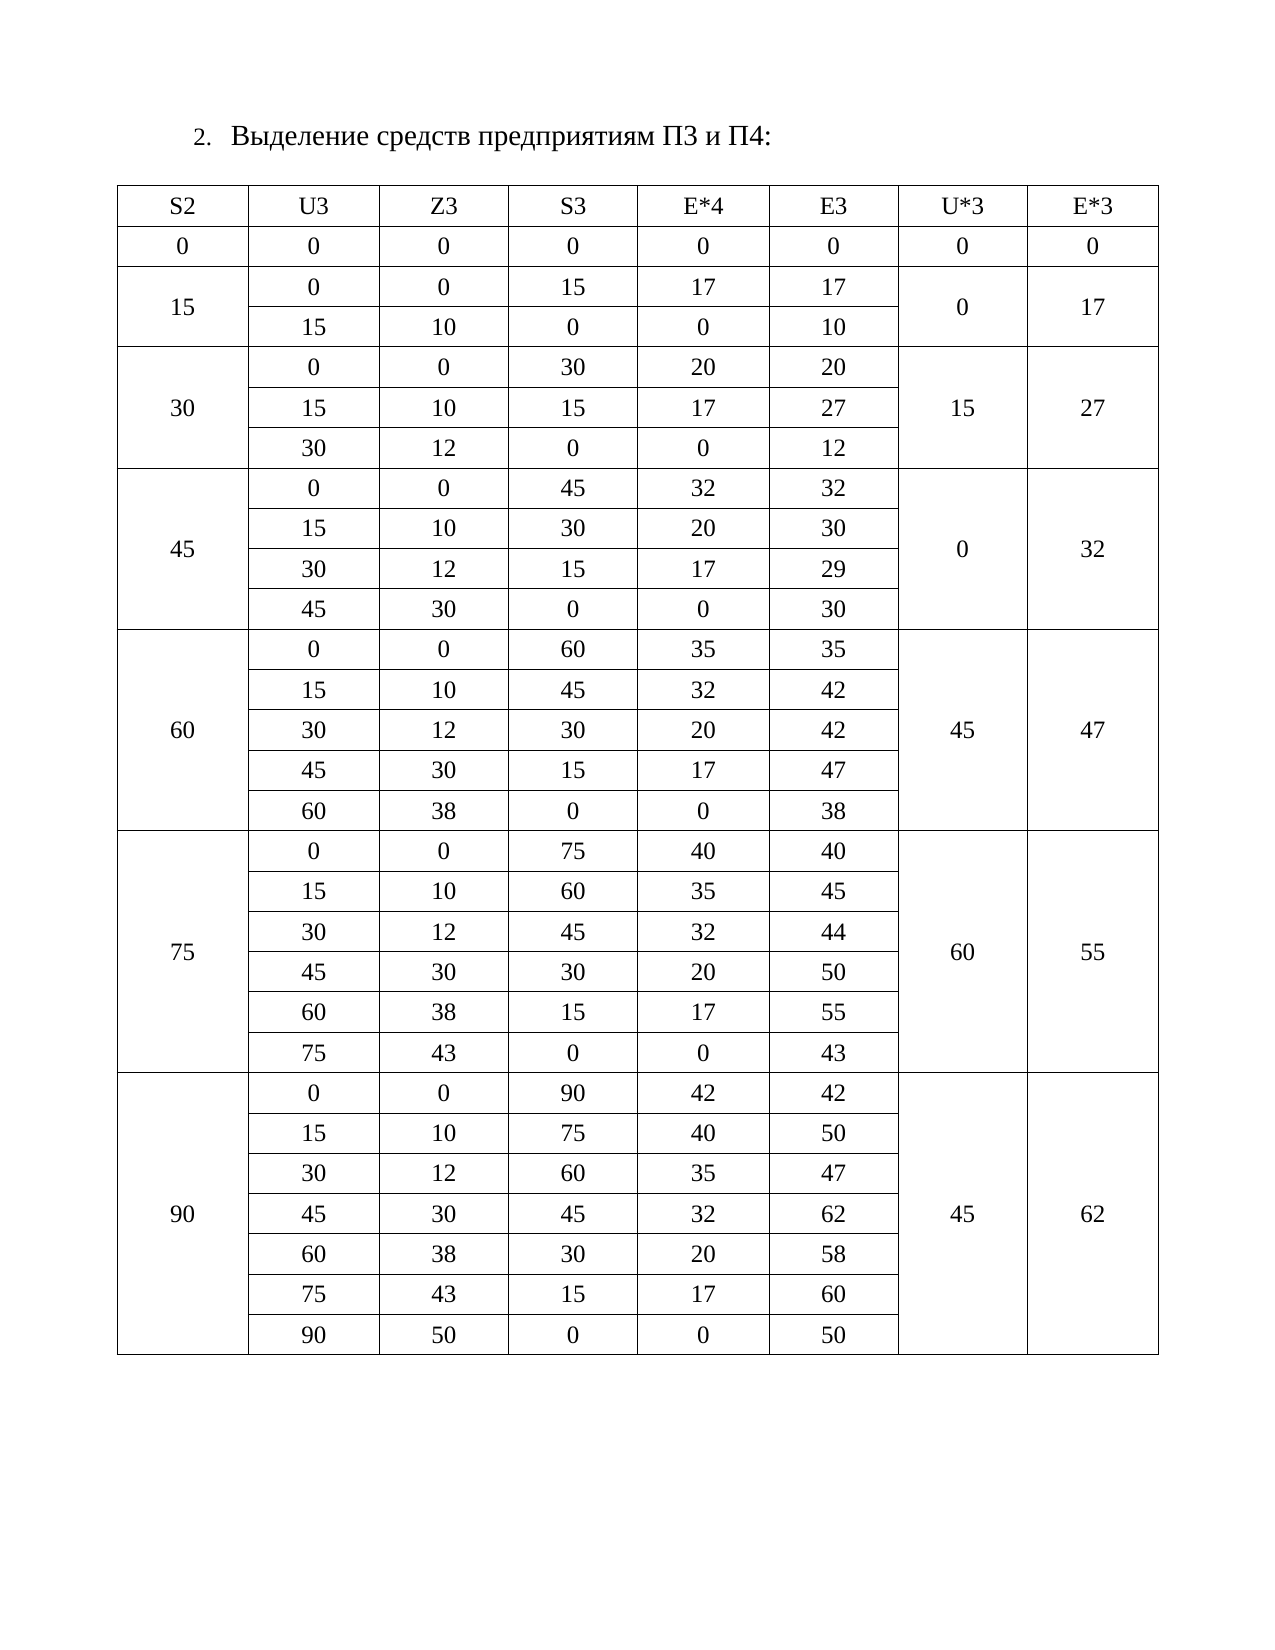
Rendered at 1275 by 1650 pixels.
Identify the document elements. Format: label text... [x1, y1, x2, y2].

table_cell 10 [380, 307, 508, 346]
table_cell 17 [638, 267, 769, 306]
table_cell 0 [509, 227, 637, 266]
table_cell 90 [118, 1073, 248, 1354]
table_cell 60 [509, 872, 637, 911]
table_header S3 [509, 186, 637, 226]
table_cell 0 [249, 267, 379, 306]
table_cell 0 [249, 347, 379, 387]
table_cell 0 [1028, 227, 1158, 266]
table_cell 30 [770, 509, 898, 548]
table_cell 20 [638, 1234, 769, 1274]
table_cell 45 [770, 872, 898, 911]
table_cell 60 [899, 831, 1027, 1072]
table_cell 17 [770, 267, 898, 306]
table_cell 38 [380, 992, 508, 1032]
table_cell 27 [770, 388, 898, 427]
table_cell 0 [380, 1073, 508, 1112]
table_cell 45 [509, 1194, 637, 1233]
table_cell 30 [249, 710, 379, 749]
table_cell 60 [249, 1234, 379, 1274]
table_cell 0 [380, 227, 508, 266]
table_cell 17 [638, 992, 769, 1032]
table_cell 45 [118, 469, 248, 629]
table_header E3 [770, 186, 898, 226]
table_cell 30 [770, 589, 898, 629]
table_cell 0 [249, 1073, 379, 1112]
table_cell 17 [638, 388, 769, 427]
table_cell 35 [638, 872, 769, 911]
table_cell 75 [249, 1275, 379, 1314]
table_cell 17 [638, 751, 769, 790]
table_cell 10 [380, 670, 508, 709]
table_cell 43 [380, 1033, 508, 1072]
table_cell 0 [770, 227, 898, 266]
table_cell 35 [638, 1154, 769, 1193]
table_header U3 [249, 186, 379, 226]
table_cell 75 [509, 831, 637, 871]
table_cell 0 [380, 469, 508, 508]
table_cell 0 [509, 791, 637, 830]
table_cell 20 [638, 509, 769, 548]
table_cell 12 [380, 710, 508, 749]
table_cell 60 [249, 791, 379, 830]
table_cell 12 [770, 428, 898, 467]
table_cell 0 [509, 589, 637, 629]
table_cell 15 [509, 992, 637, 1032]
table_cell 0 [249, 630, 379, 669]
table_cell 10 [380, 1114, 508, 1153]
table_cell 0 [249, 227, 379, 266]
table_cell 50 [770, 1114, 898, 1153]
table_cell 75 [118, 831, 248, 1072]
table_header E*3 [1028, 186, 1158, 226]
table_cell 10 [770, 307, 898, 346]
table_cell 10 [380, 509, 508, 548]
table_cell 47 [1028, 630, 1158, 830]
table_cell 38 [770, 791, 898, 830]
table_header U*3 [899, 186, 1027, 226]
table_cell 0 [380, 831, 508, 871]
table_cell 38 [380, 1234, 508, 1274]
table_cell 45 [249, 952, 379, 991]
table_cell 0 [638, 428, 769, 467]
table_cell 30 [249, 1154, 379, 1193]
table_cell 32 [638, 469, 769, 508]
table_cell 32 [770, 469, 898, 508]
table_cell 35 [638, 630, 769, 669]
table_cell 0 [638, 1033, 769, 1072]
table_cell 30 [118, 347, 248, 467]
table_cell 45 [509, 670, 637, 709]
table_cell 60 [509, 630, 637, 669]
table_cell 45 [249, 751, 379, 790]
table_cell 45 [899, 630, 1027, 830]
table_cell 32 [638, 1194, 769, 1233]
table_cell 45 [509, 912, 637, 951]
table_cell 10 [380, 872, 508, 911]
table_cell 0 [899, 227, 1027, 266]
table_cell 42 [638, 1073, 769, 1112]
table_cell 30 [509, 710, 637, 749]
table_cell 47 [770, 1154, 898, 1193]
table_cell 55 [770, 992, 898, 1032]
table_cell 0 [509, 428, 637, 467]
table_cell 62 [1028, 1073, 1158, 1354]
table_cell 15 [249, 1114, 379, 1153]
table_cell 10 [380, 388, 508, 427]
table_cell 15 [249, 509, 379, 548]
table_cell 12 [380, 428, 508, 467]
table_cell 15 [249, 670, 379, 709]
table_cell 42 [770, 710, 898, 749]
table_cell 0 [509, 307, 637, 346]
table_cell 30 [249, 549, 379, 588]
table_cell 0 [638, 791, 769, 830]
table_cell 0 [638, 307, 769, 346]
table_cell 60 [509, 1154, 637, 1193]
table_cell 40 [638, 831, 769, 871]
table_cell 15 [249, 388, 379, 427]
table_cell 0 [899, 267, 1027, 346]
table_cell 15 [509, 549, 637, 588]
table_cell 50 [770, 1315, 898, 1354]
table_cell 0 [509, 1315, 637, 1354]
table_cell 45 [509, 469, 637, 508]
table_cell 15 [899, 347, 1027, 467]
table_cell 0 [509, 1033, 637, 1072]
table_cell 0 [899, 469, 1027, 629]
table_cell 12 [380, 912, 508, 951]
table_cell 0 [249, 831, 379, 871]
table_header Z3 [380, 186, 508, 226]
table_cell 15 [509, 388, 637, 427]
table_cell 17 [1028, 267, 1158, 346]
table_cell 0 [380, 347, 508, 387]
table_cell 62 [770, 1194, 898, 1233]
table_cell 43 [380, 1275, 508, 1314]
list Выделение средств предприятиям П3 и П4: [193, 118, 1157, 152]
table_cell 45 [249, 1194, 379, 1233]
table_cell 30 [380, 589, 508, 629]
table_cell 42 [770, 670, 898, 709]
table_cell 47 [770, 751, 898, 790]
table_cell 32 [1028, 469, 1158, 629]
table_cell 30 [509, 952, 637, 991]
table_cell 0 [638, 227, 769, 266]
table_cell 30 [509, 509, 637, 548]
table_cell 15 [249, 307, 379, 346]
table_header E*4 [638, 186, 769, 226]
table_cell 17 [638, 1275, 769, 1314]
table_cell 38 [380, 791, 508, 830]
table_cell 30 [509, 1234, 637, 1274]
table_cell 50 [380, 1315, 508, 1354]
table_cell 20 [770, 347, 898, 387]
table_cell 32 [638, 670, 769, 709]
table_cell 20 [638, 347, 769, 387]
table_cell 30 [249, 912, 379, 951]
table_cell 40 [770, 831, 898, 871]
table_cell 58 [770, 1234, 898, 1274]
table_cell 45 [249, 589, 379, 629]
table_cell 42 [770, 1073, 898, 1112]
table_cell 15 [249, 872, 379, 911]
table_cell 0 [118, 227, 248, 266]
table_cell 30 [380, 1194, 508, 1233]
table_cell 15 [509, 267, 637, 306]
table_cell 90 [249, 1315, 379, 1354]
table_cell 15 [509, 751, 637, 790]
table_cell 0 [380, 267, 508, 306]
table_cell 17 [638, 549, 769, 588]
table_cell 30 [509, 347, 637, 387]
table_cell 0 [638, 1315, 769, 1354]
table_cell 35 [770, 630, 898, 669]
table_cell 29 [770, 549, 898, 588]
table_cell 60 [249, 992, 379, 1032]
table_cell 15 [118, 267, 248, 346]
table_cell 60 [770, 1275, 898, 1314]
table_cell 60 [118, 630, 248, 830]
table_cell 12 [380, 549, 508, 588]
table_cell 20 [638, 710, 769, 749]
table_header S2 [118, 186, 248, 226]
table_cell 0 [638, 589, 769, 629]
table_cell 75 [509, 1114, 637, 1153]
table_cell 75 [249, 1033, 379, 1072]
table_cell 40 [638, 1114, 769, 1153]
table_cell 27 [1028, 347, 1158, 467]
table_cell 30 [249, 428, 379, 467]
table_cell 15 [509, 1275, 637, 1314]
table_cell 0 [249, 469, 379, 508]
table_cell 12 [380, 1154, 508, 1193]
table_cell 44 [770, 912, 898, 951]
table_cell 0 [380, 630, 508, 669]
table_cell 55 [1028, 831, 1158, 1072]
table_cell 20 [638, 952, 769, 991]
table_cell 30 [380, 952, 508, 991]
table_cell 43 [770, 1033, 898, 1072]
table_cell 30 [380, 751, 508, 790]
table_cell 32 [638, 912, 769, 951]
table_cell 50 [770, 952, 898, 991]
table_cell 45 [899, 1073, 1027, 1354]
table_cell 90 [509, 1073, 637, 1112]
